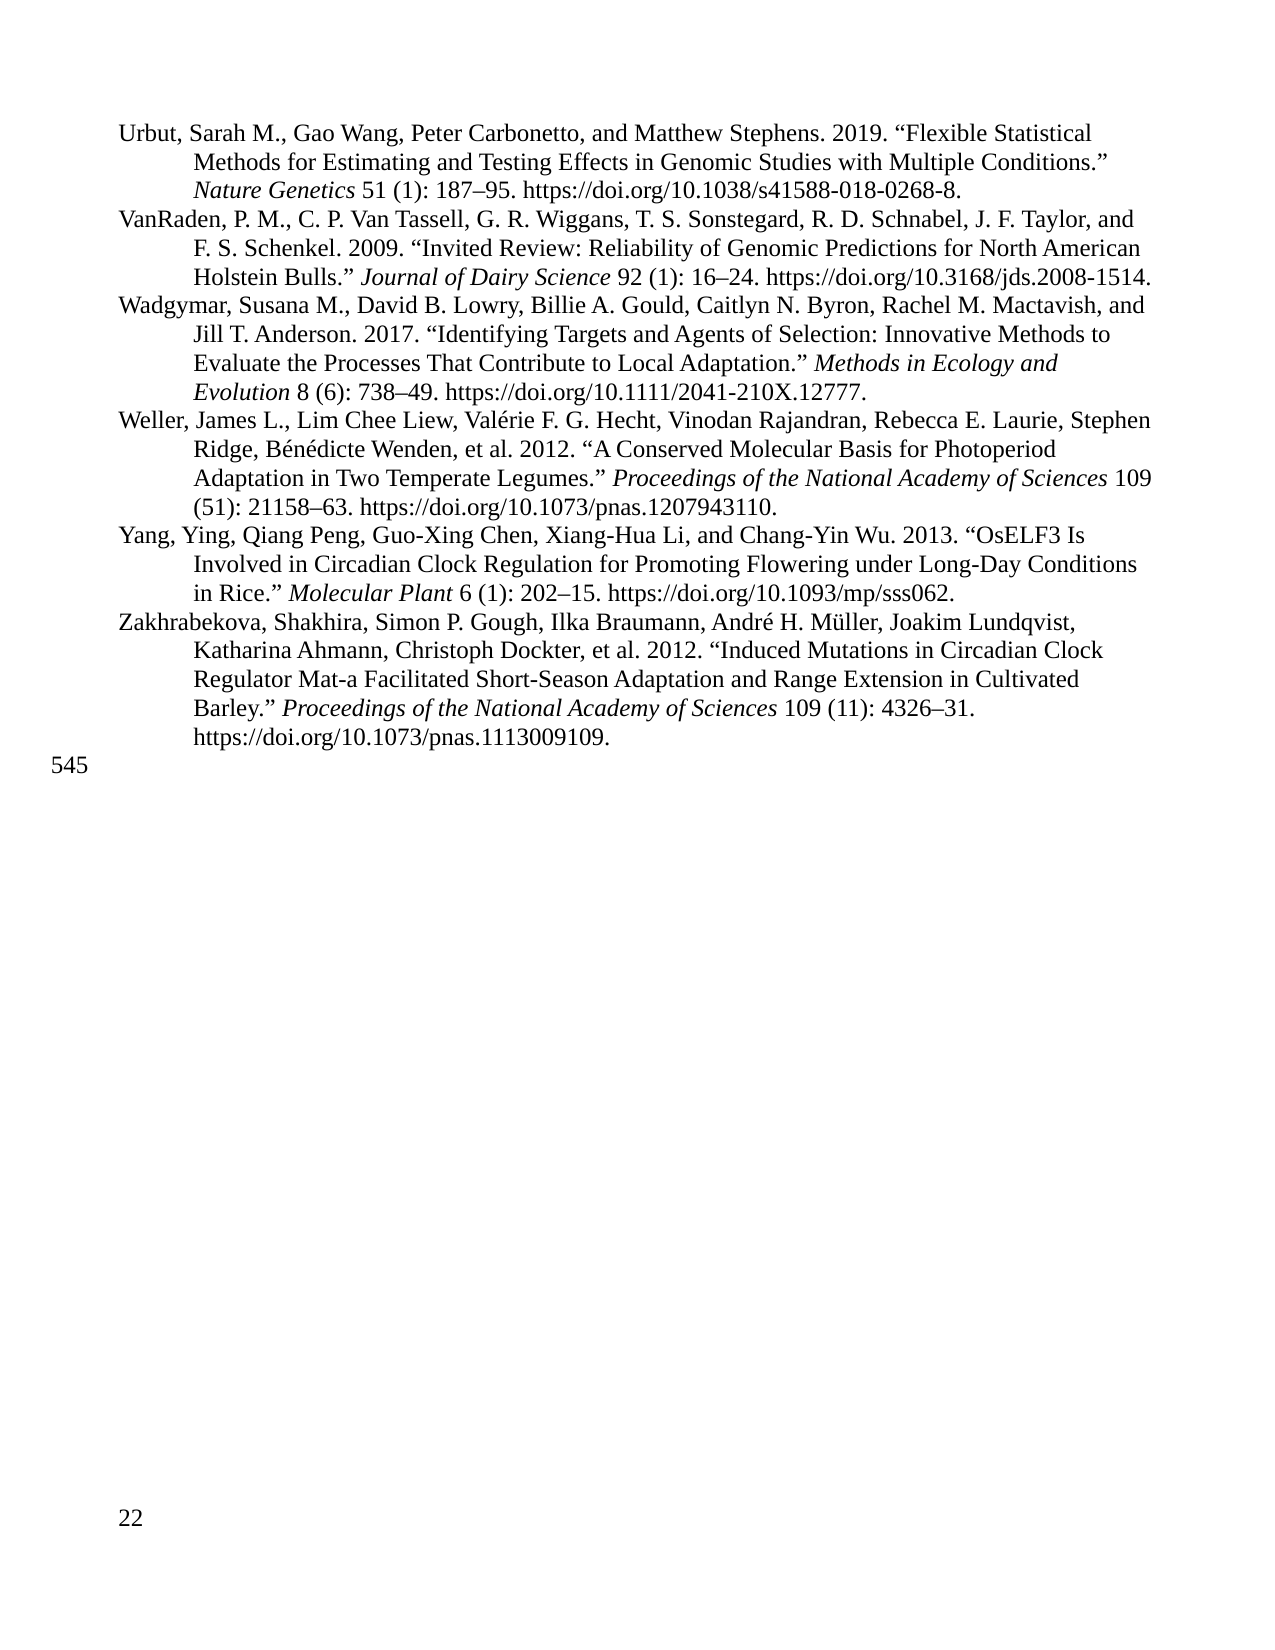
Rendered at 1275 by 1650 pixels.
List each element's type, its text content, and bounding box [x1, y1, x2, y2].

text Wadgymar, Susana M., David B. Lowry, Billie A. Gould, Caitlyn N. Byron, Rachel M. Mactavish, and Jill T. Anderson. 2017. “Identifying Targets and Agents of Selection: Innovative Methods to Evaluate the Processes That Contribute to Local Adaptation.” Methods in Ecology and Evolution 8 (6): 738–49. https://doi.org/10.1111/2041-210X.12777. [118, 291, 1157, 406]
text VanRaden, P. M., C. P. Van Tassell, G. R. Wiggans, T. S. Sonstegard, R. D. Schnabel, J. F. Taylor, and F. S. Schenkel. 2009. “Invited Review: Reliability of Genomic Predictions for North American Holstein Bulls.” Journal of Dairy Science 92 (1): 16–24. https://doi.org/10.3168/jds.2008-1514. [118, 204, 1157, 291]
text Zakhrabekova, Shakhira, Simon P. Gough, Ilka Braumann, André H. Müller, Joakim Lundqvist, Katharina Ahmann, Christoph Dockter, et al. 2012. “Induced Mutations in Circadian Clock Regulator Mat-a Facilitated Short-Season Adaptation and Range Extension in Cultivated Barley.” Proceedings of the National Academy of Sciences 109 (11): 4326–31. https://doi.org/10.1073/pnas.1113009109. [118, 607, 1157, 751]
text Weller, James L., Lim Chee Liew, Valérie F. G. Hecht, Vinodan Rajandran, Rebecca E. Laurie, Stephen Ridge, Bénédicte Wenden, et al. 2012. “A Conserved Molecular Basis for Photoperiod Adaptation in Two Temperate Legumes.” Proceedings of the National Academy of Sciences 109 (51): 21158–63. https://doi.org/10.1073/pnas.1207943110. [118, 406, 1157, 521]
text Urbut, Sarah M., Gao Wang, Peter Carbonetto, and Matthew Stephens. 2019. “Flexible Statistical Methods for Estimating and Testing Effects in Genomic Studies with Multiple Conditions.” Nature Genetics 51 (1): 187–95. https://doi.org/10.1038/s41588-018-0268-8. [118, 118, 1157, 204]
text Yang, Ying, Qiang Peng, Guo-Xing Chen, Xiang-Hua Li, and Chang-Yin Wu. 2013. “OsELF3 Is Involved in Circadian Clock Regulation for Promoting Flowering under Long-Day Conditions in Rice.” Molecular Plant 6 (1): 202–15. https://doi.org/10.1093/mp/sss062. [118, 521, 1157, 607]
